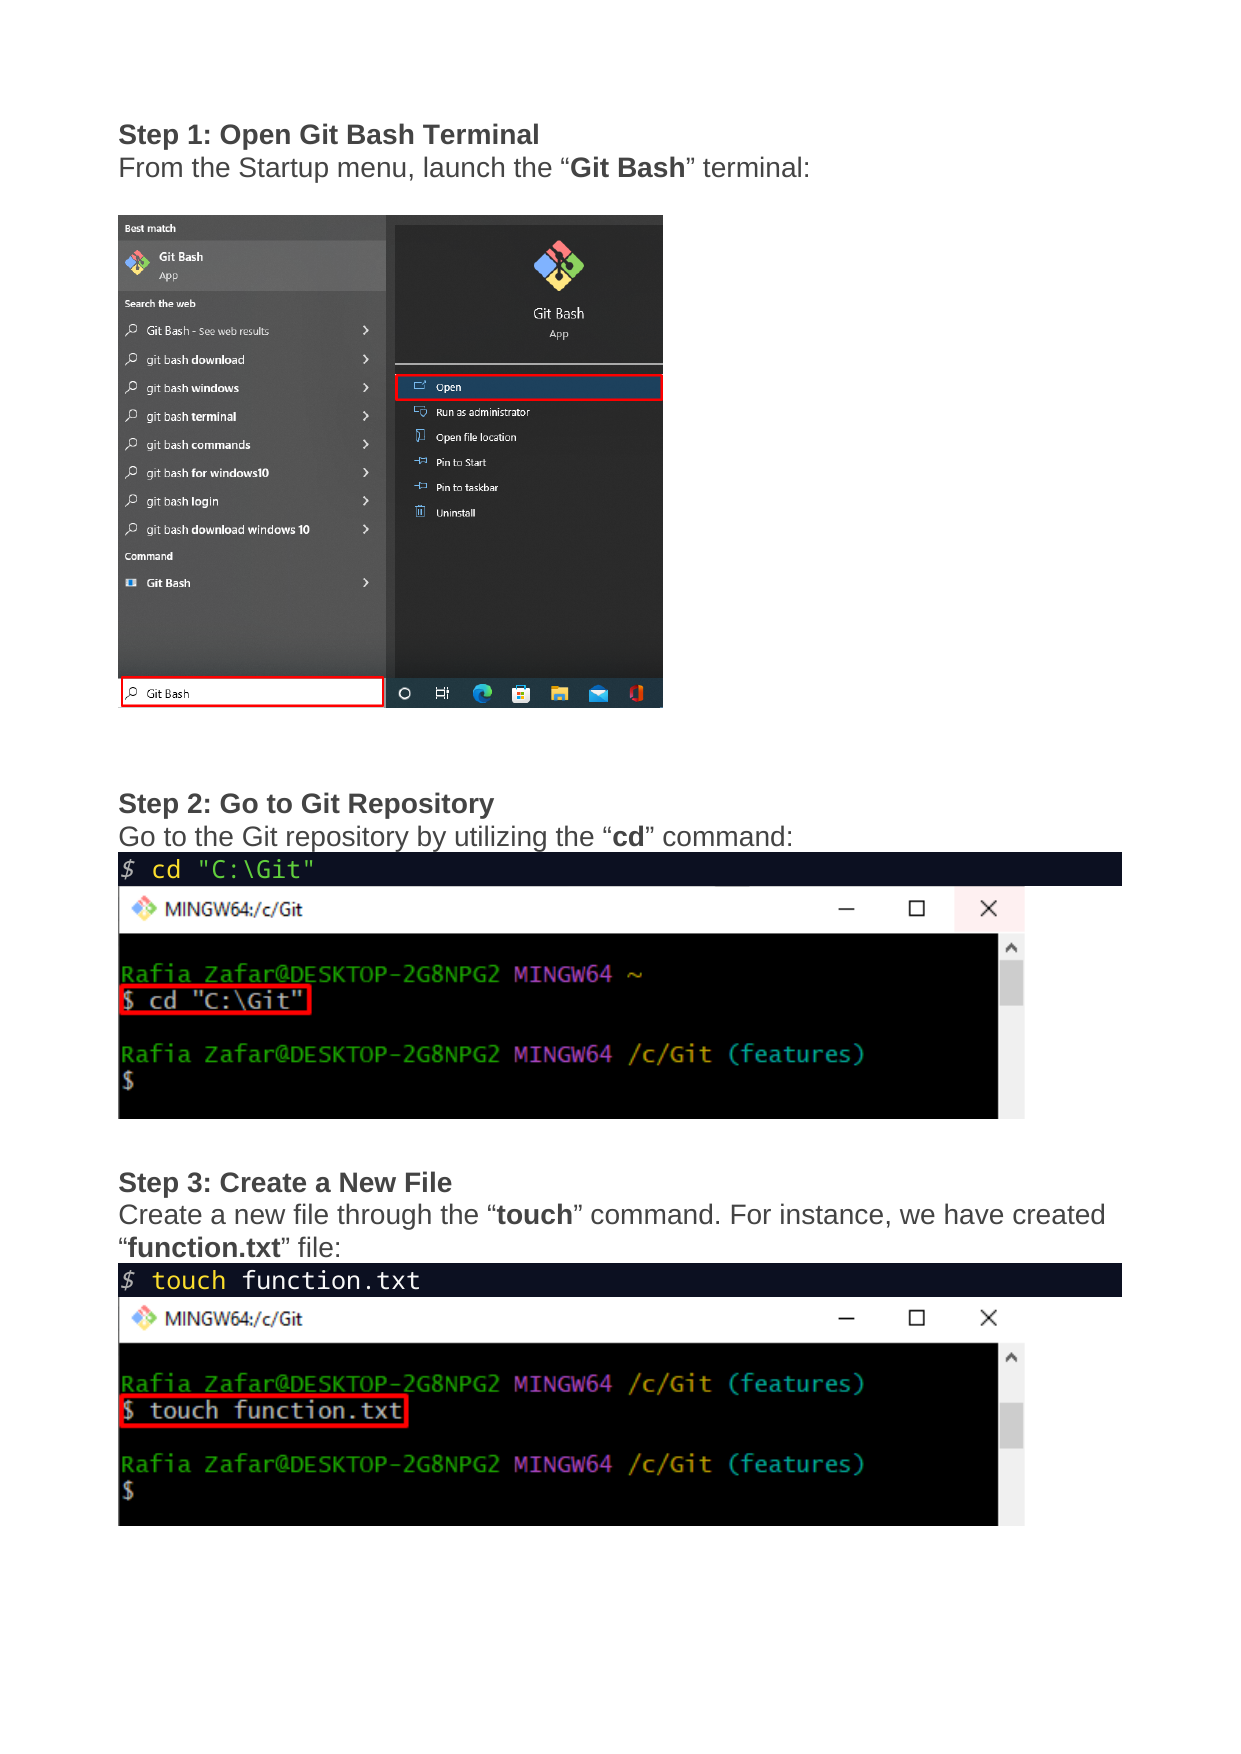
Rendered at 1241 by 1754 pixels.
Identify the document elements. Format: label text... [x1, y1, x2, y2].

text Step 3: Create a New File Create a new file through the “touch” command. For instance, we have created “function.txt” file: [118, 1166, 1122, 1263]
text $ cd "C:\Git" [118, 852, 1122, 886]
picture [118, 886, 1025, 1119]
text $ touch function.txt [118, 1263, 1122, 1297]
text Step 1: Open Git Bash Terminal From the Startup menu, launch the “Git Bash” terminal: [118, 118, 1122, 183]
picture [118, 215, 663, 708]
picture [118, 1297, 1025, 1526]
text Step 2: Go to Git Repository Go to the Git repository by utilizing the “cd” command: [118, 787, 1122, 852]
